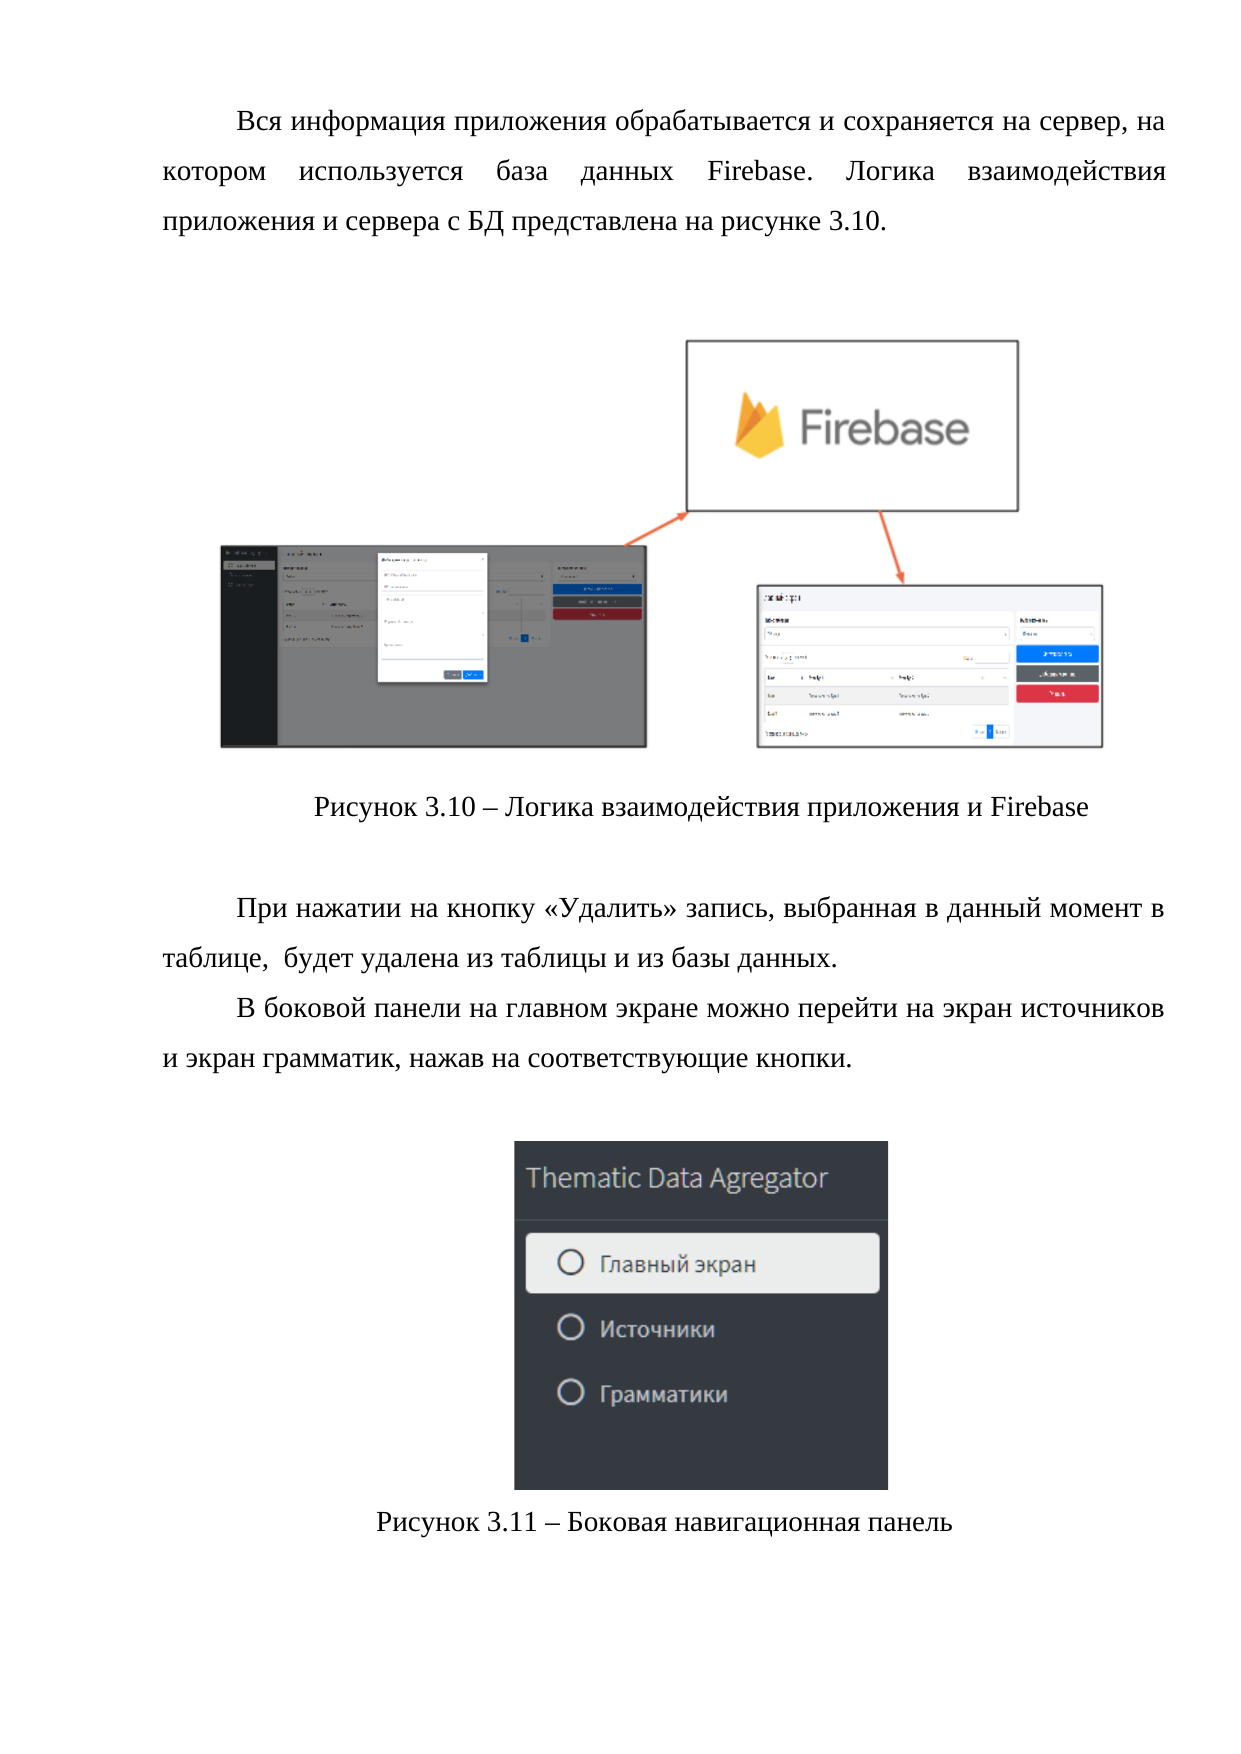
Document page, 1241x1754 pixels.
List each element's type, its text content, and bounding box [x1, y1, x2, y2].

text Вся информация приложения обрабатывается и сохраняется на сервер, на котором используется база данных Firebase. Логика взаимодействия приложения и сервера с БД представлена на рисунке 3.10. [162, 103, 1166, 237]
text Рисунок 3.11 – Боковая навигационная панель [162, 1504, 1166, 1538]
text При нажатии на кнопку «Удалить» запись, выбранная в данный момент в таблице, будет удалена из таблицы и из базы данных. [162, 890, 1166, 973]
text Рисунок 3.10 – Логика взаимодействия приложения и Firebase [162, 789, 1166, 823]
picture [514, 1141, 889, 1490]
picture [203, 303, 1126, 775]
text В боковой панели на главном экране можно перейти на экран источников и экран грамматик, нажав на соответствующие кнопки. [162, 990, 1166, 1074]
